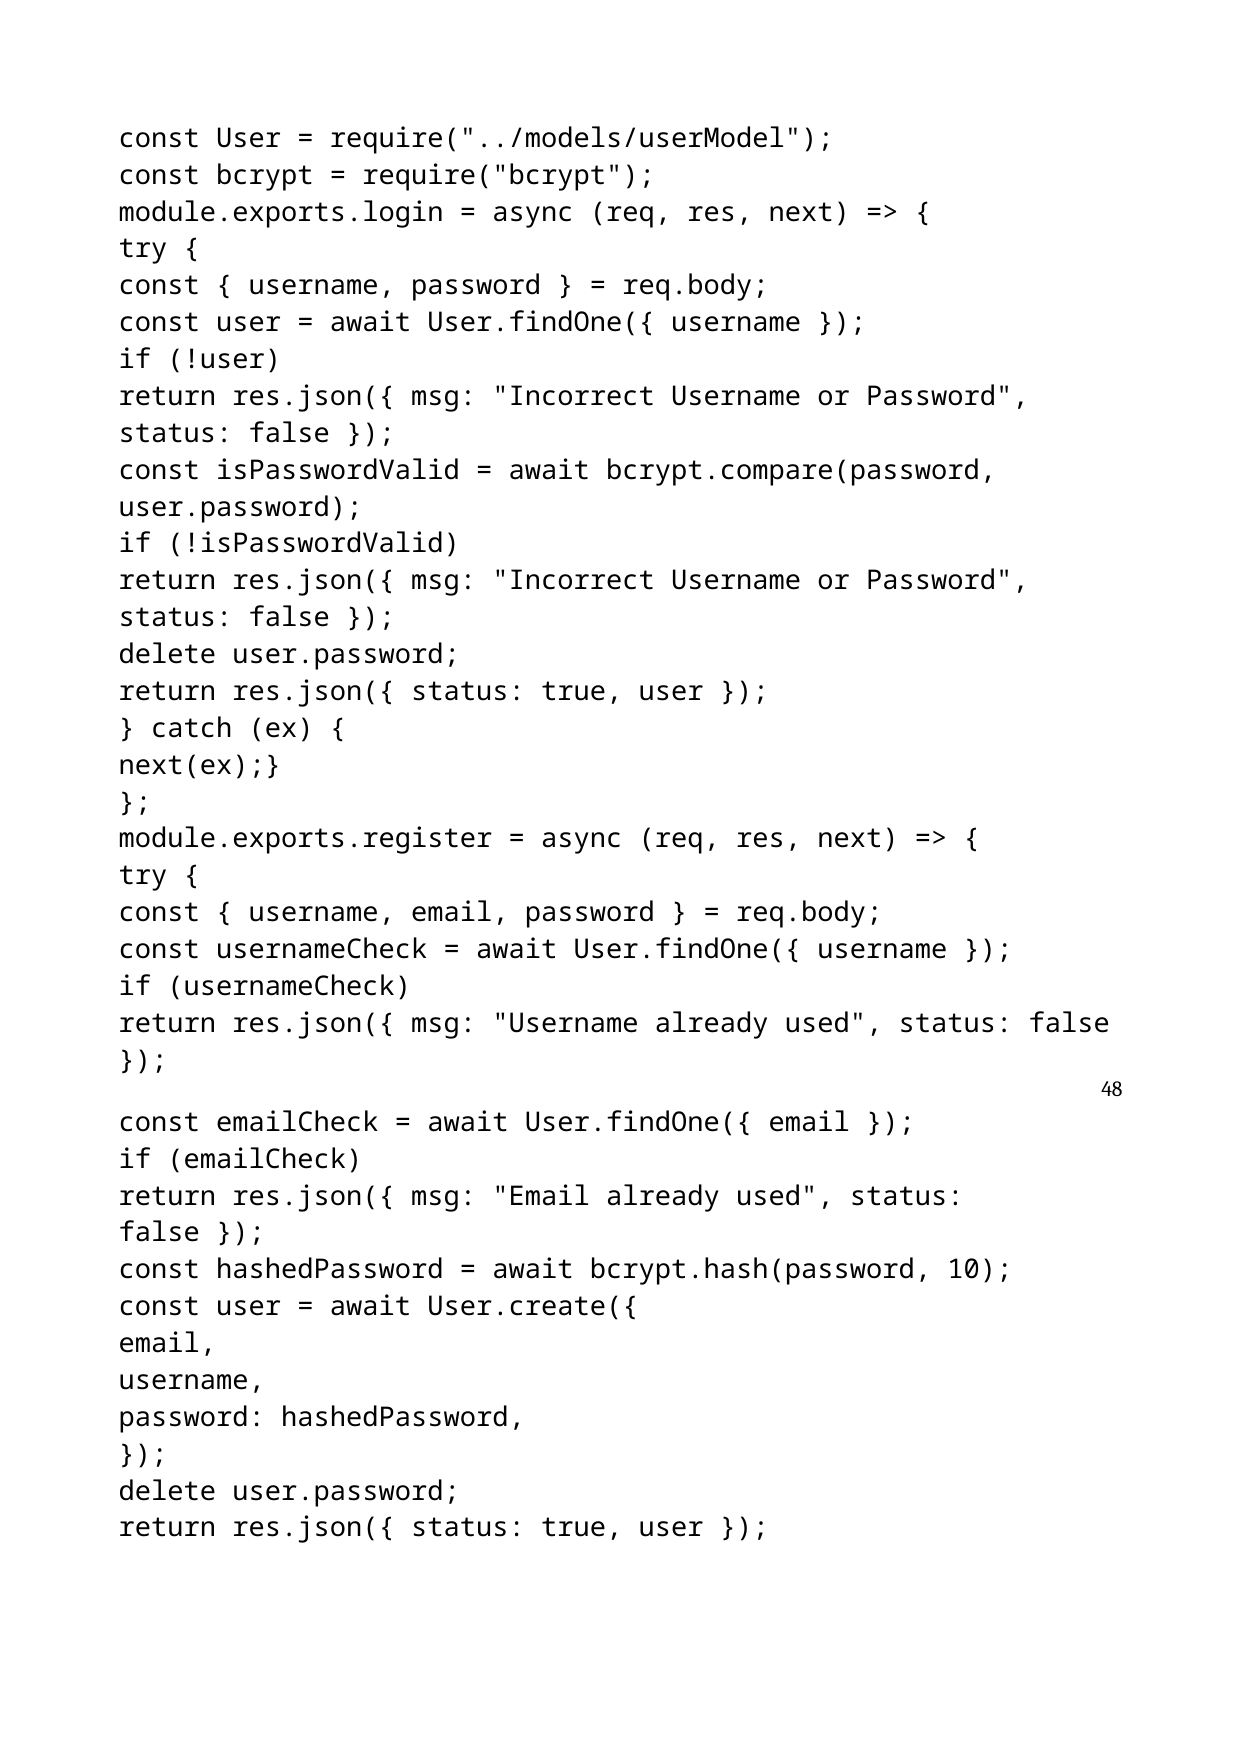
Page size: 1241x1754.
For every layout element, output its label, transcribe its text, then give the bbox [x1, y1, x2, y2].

text if (emailCheck) [118, 1139, 1122, 1176]
text const { username, email, password } = req.body; [118, 893, 1122, 929]
text const { username, password } = req.body; [118, 266, 1122, 303]
text if (!user) [118, 339, 1122, 376]
text const usernameCheck = await User.findOne({ username }); [118, 929, 1122, 966]
text const User = require("../models/userModel"); [118, 118, 1122, 155]
text next(ex);} [118, 745, 1122, 782]
text const user = await User.create({ [118, 1287, 1122, 1323]
text email, [118, 1323, 1122, 1360]
text }); [118, 1434, 1122, 1471]
text try { [118, 229, 1122, 266]
text module.exports.register = async (req, res, next) => { [118, 819, 1122, 856]
text const hashedPassword = await bcrypt.hash(password, 10); [118, 1250, 1122, 1287]
text }; [118, 782, 1122, 819]
text if (!isPasswordValid) [118, 524, 1122, 561]
text const user = await User.findOne({ username }); [118, 303, 1122, 339]
text password: hashedPassword, [118, 1397, 1122, 1434]
text const isPasswordValid = await bcrypt.compare(password, user.password); [118, 450, 1122, 524]
text const bcrypt = require("bcrypt"); [118, 155, 1122, 192]
text } catch (ex) { [118, 708, 1122, 745]
text return res.json({ msg: "Username already used", status: false }); [118, 1003, 1122, 1077]
text return res.json({ msg: "Email already used", status: false }); [118, 1176, 1122, 1250]
text 48 [118, 1077, 1122, 1102]
text module.exports.login = async (req, res, next) => { [118, 192, 1122, 229]
text delete user.password; [118, 634, 1122, 671]
text return res.json({ msg: "Incorrect Username or Password", status: false }); [118, 376, 1122, 450]
text const emailCheck = await User.findOne({ email }); [118, 1102, 1122, 1139]
text try { [118, 856, 1122, 893]
text username, [118, 1360, 1122, 1397]
text if (usernameCheck) [118, 966, 1122, 1003]
text return res.json({ msg: "Incorrect Username or Password", status: false }); [118, 561, 1122, 634]
text return res.json({ status: true, user }); [118, 1508, 1122, 1545]
text delete user.password; [118, 1471, 1122, 1508]
text return res.json({ status: true, user }); [118, 671, 1122, 708]
